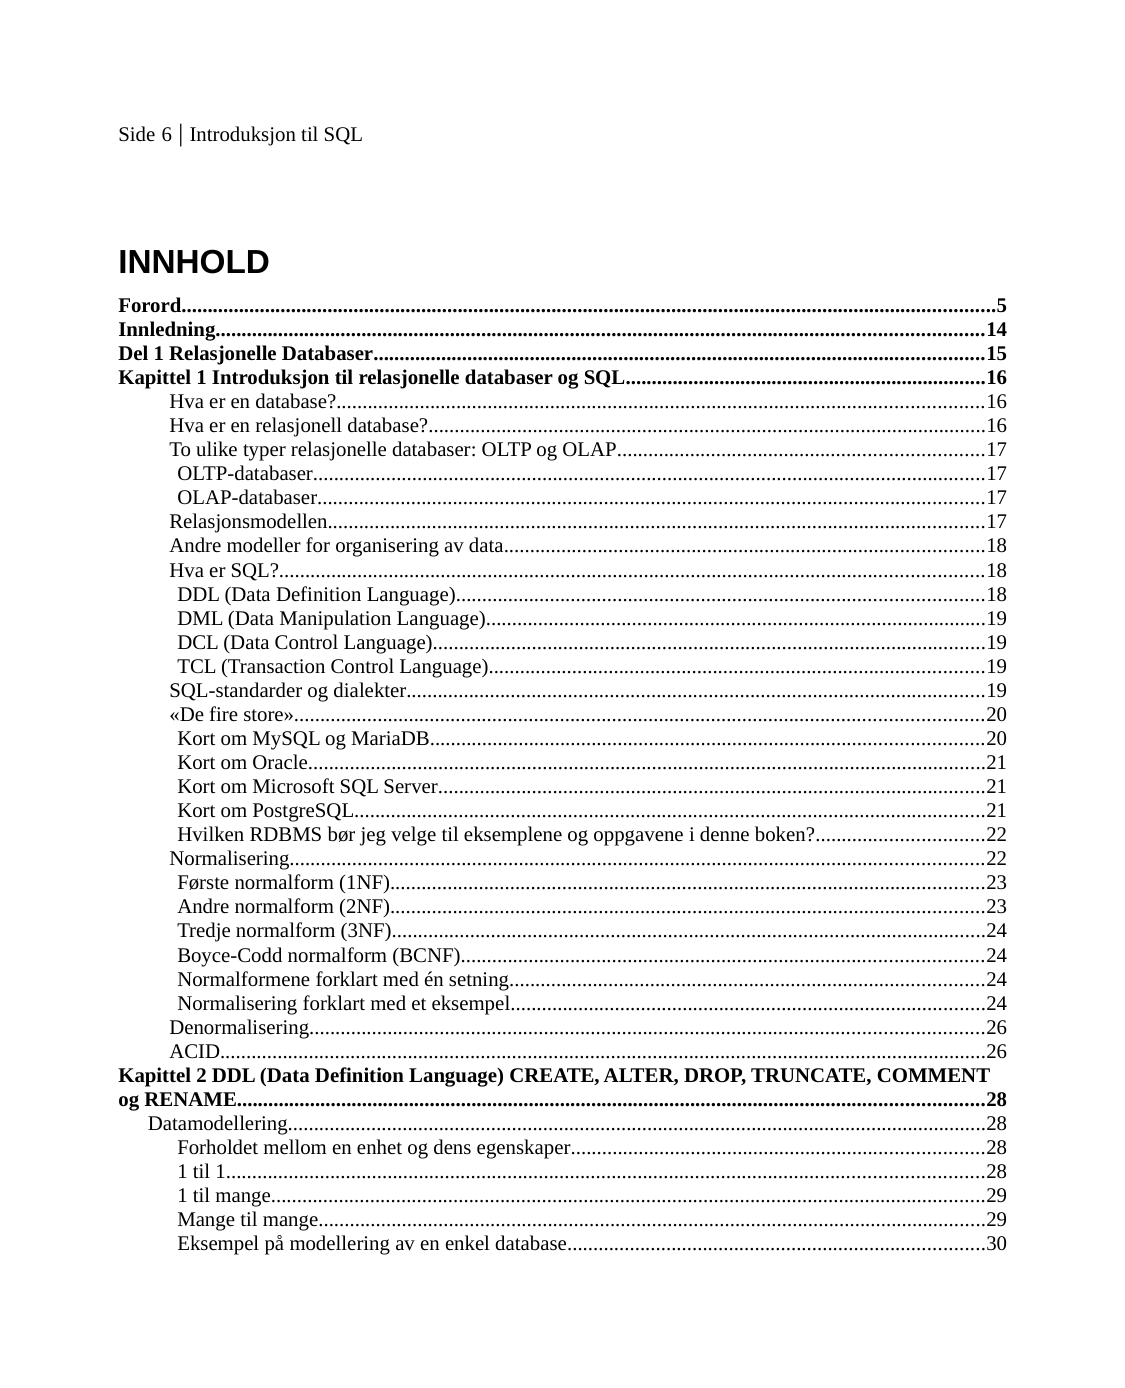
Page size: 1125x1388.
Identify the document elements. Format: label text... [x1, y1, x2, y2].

text OLAP-databaser 17 [177, 485, 1007, 509]
text  Hva er en database? 16 [148, 389, 1007, 413]
text Normalformene forklart med én setning 24 [177, 967, 1007, 991]
text Kort om Oracle 21 [177, 750, 1007, 774]
text Del 1 Relasjonelle Databaser 15 [118, 341, 1007, 365]
text Normalisering forklart med et eksempel 24 [177, 991, 1007, 1015]
text Andre normalform (2NF) 23 [177, 894, 1007, 918]
text  Normalisering 22 [148, 846, 1007, 870]
text Eksempel på modellering av en enkel database 30 [177, 1231, 1007, 1255]
text Mange til mange 29 [177, 1207, 1007, 1231]
text Tredje normalform (3NF) 24 [177, 918, 1007, 942]
text Kort om Microsoft SQL Server 21 [177, 774, 1007, 798]
text Forholdet mellom en enhet og dens egenskaper 28 [177, 1135, 1007, 1159]
text Kort om PostgreSQL 21 [177, 798, 1007, 822]
text TCL (Transaction Control Language) 19 [177, 654, 1007, 678]
text  SQL-standarder og dialekter 19 [148, 678, 1007, 702]
text Første normalform (1NF) 23 [177, 870, 1007, 894]
text Kort om MySQL og MariaDB 20 [177, 726, 1007, 750]
text DDL (Data Definition Language) 18 [177, 582, 1007, 606]
text DCL (Data Control Language) 19 [177, 630, 1007, 654]
text  To ulike typer relasjonelle databaser: OLTP og OLAP 17 [148, 437, 1007, 461]
text DML (Data Manipulation Language) 19 [177, 606, 1007, 630]
text  ACID 26 [148, 1039, 1007, 1063]
text  Denormalisering 26 [148, 1015, 1007, 1039]
subtitle INNHOLD [118, 242, 1007, 280]
text OLTP-databaser 17 [177, 461, 1007, 485]
text Datamodellering 28 [148, 1111, 1007, 1135]
text Hvilken RDBMS bør jeg velge til eksemplene og oppgavene i denne boken? 22 [177, 822, 1007, 846]
text Kapittel 1 Introduksjon til relasjonelle databaser og SQL 16 [118, 365, 1007, 389]
text Kapittel 2 DDL (Data Definition Language) CREATE, ALTER, DROP, TRUNCATE, COMMENT og RENAME 28 [118, 1063, 1007, 1111]
text  Hva er en relasjonell database? 16 [148, 413, 1007, 437]
text Forord 5 [118, 293, 1007, 317]
text  «De fire store» 20 [148, 702, 1007, 726]
text Boyce-Codd normalform (BCNF) 24 [177, 942, 1007, 967]
text  Hva er SQL? 18 [148, 557, 1007, 582]
text  Andre modeller for organisering av data 18 [148, 533, 1007, 557]
text  Relasjonsmodellen 17 [148, 509, 1007, 533]
text 1 til 1 28 [177, 1159, 1007, 1183]
text 1 til mange 29 [177, 1183, 1007, 1207]
text Innledning 14 [118, 317, 1007, 341]
